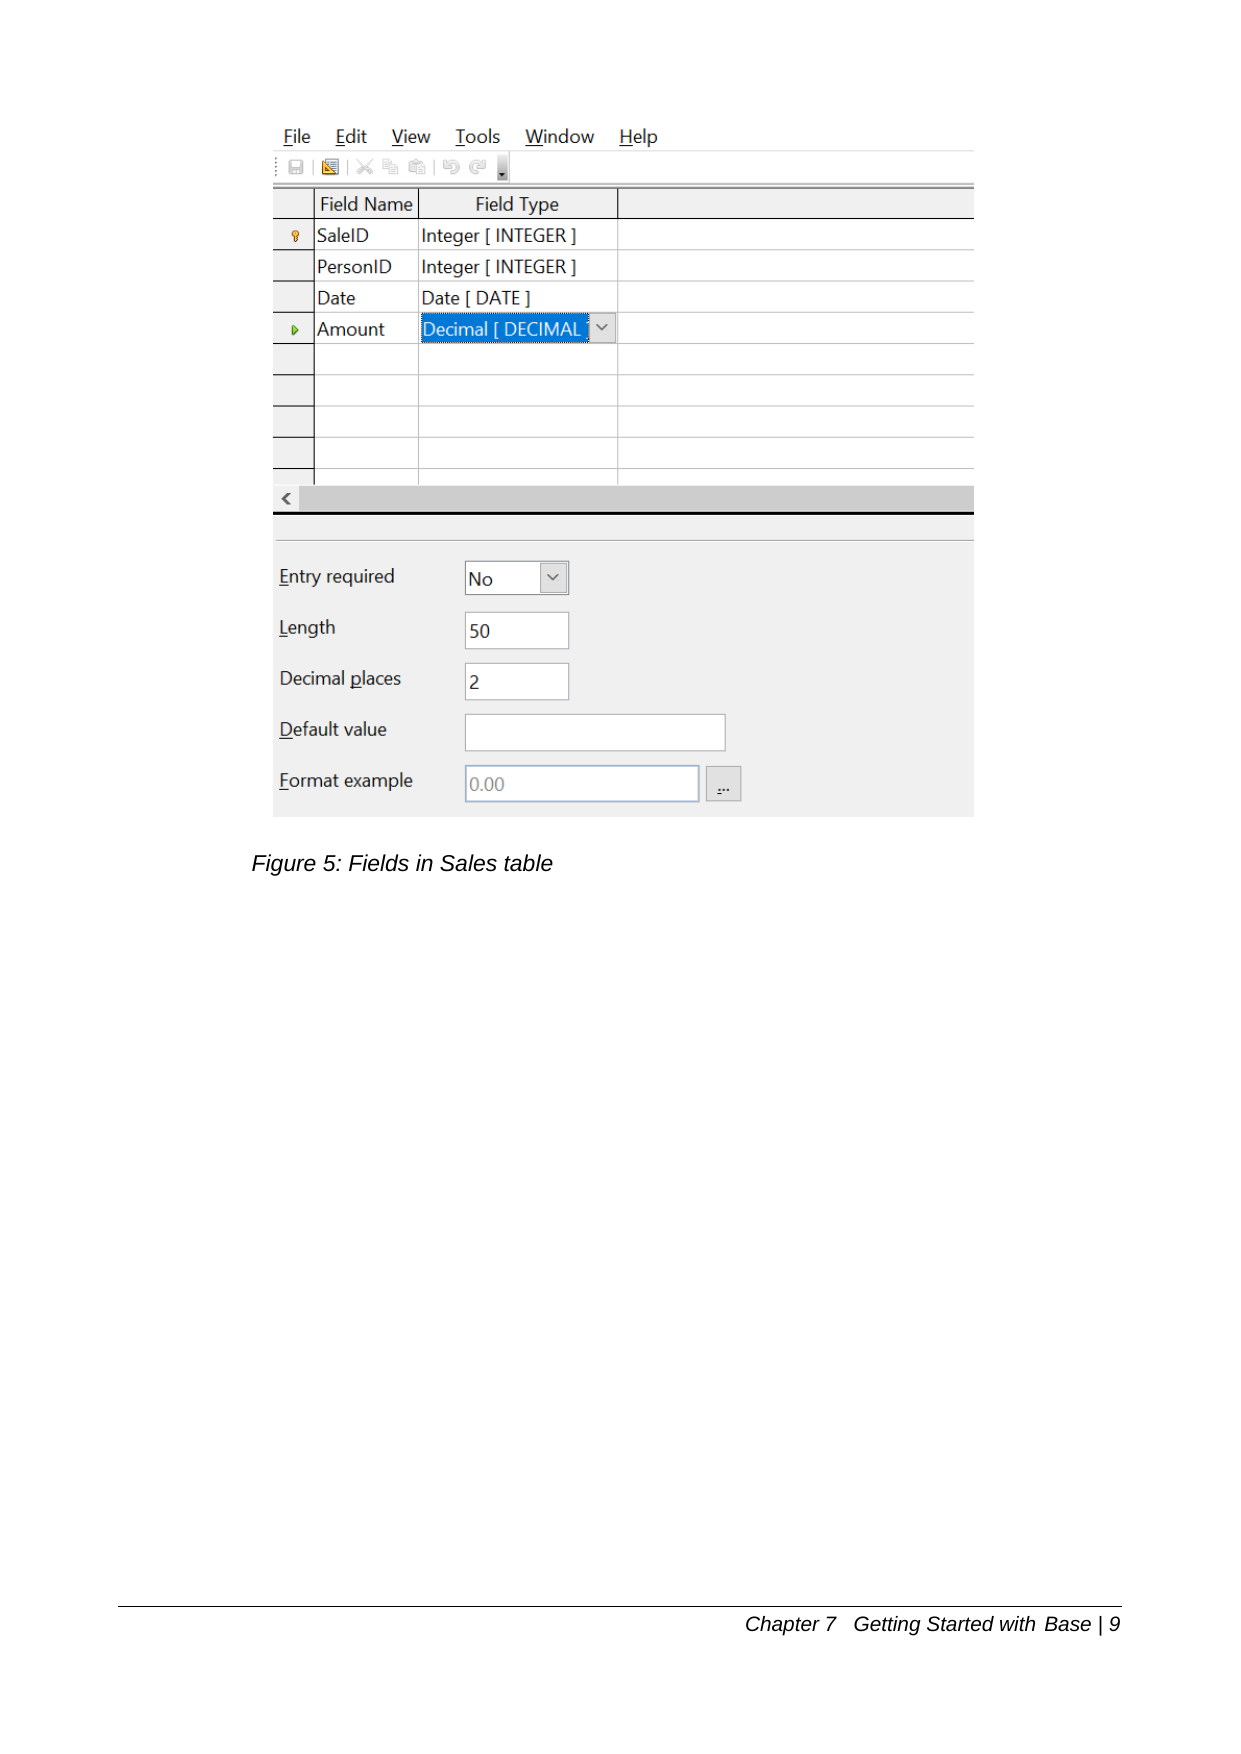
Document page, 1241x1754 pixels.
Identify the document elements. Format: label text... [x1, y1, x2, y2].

text Figure 5: Fields in Sales table [251, 850, 982, 876]
picture [273, 118, 974, 817]
